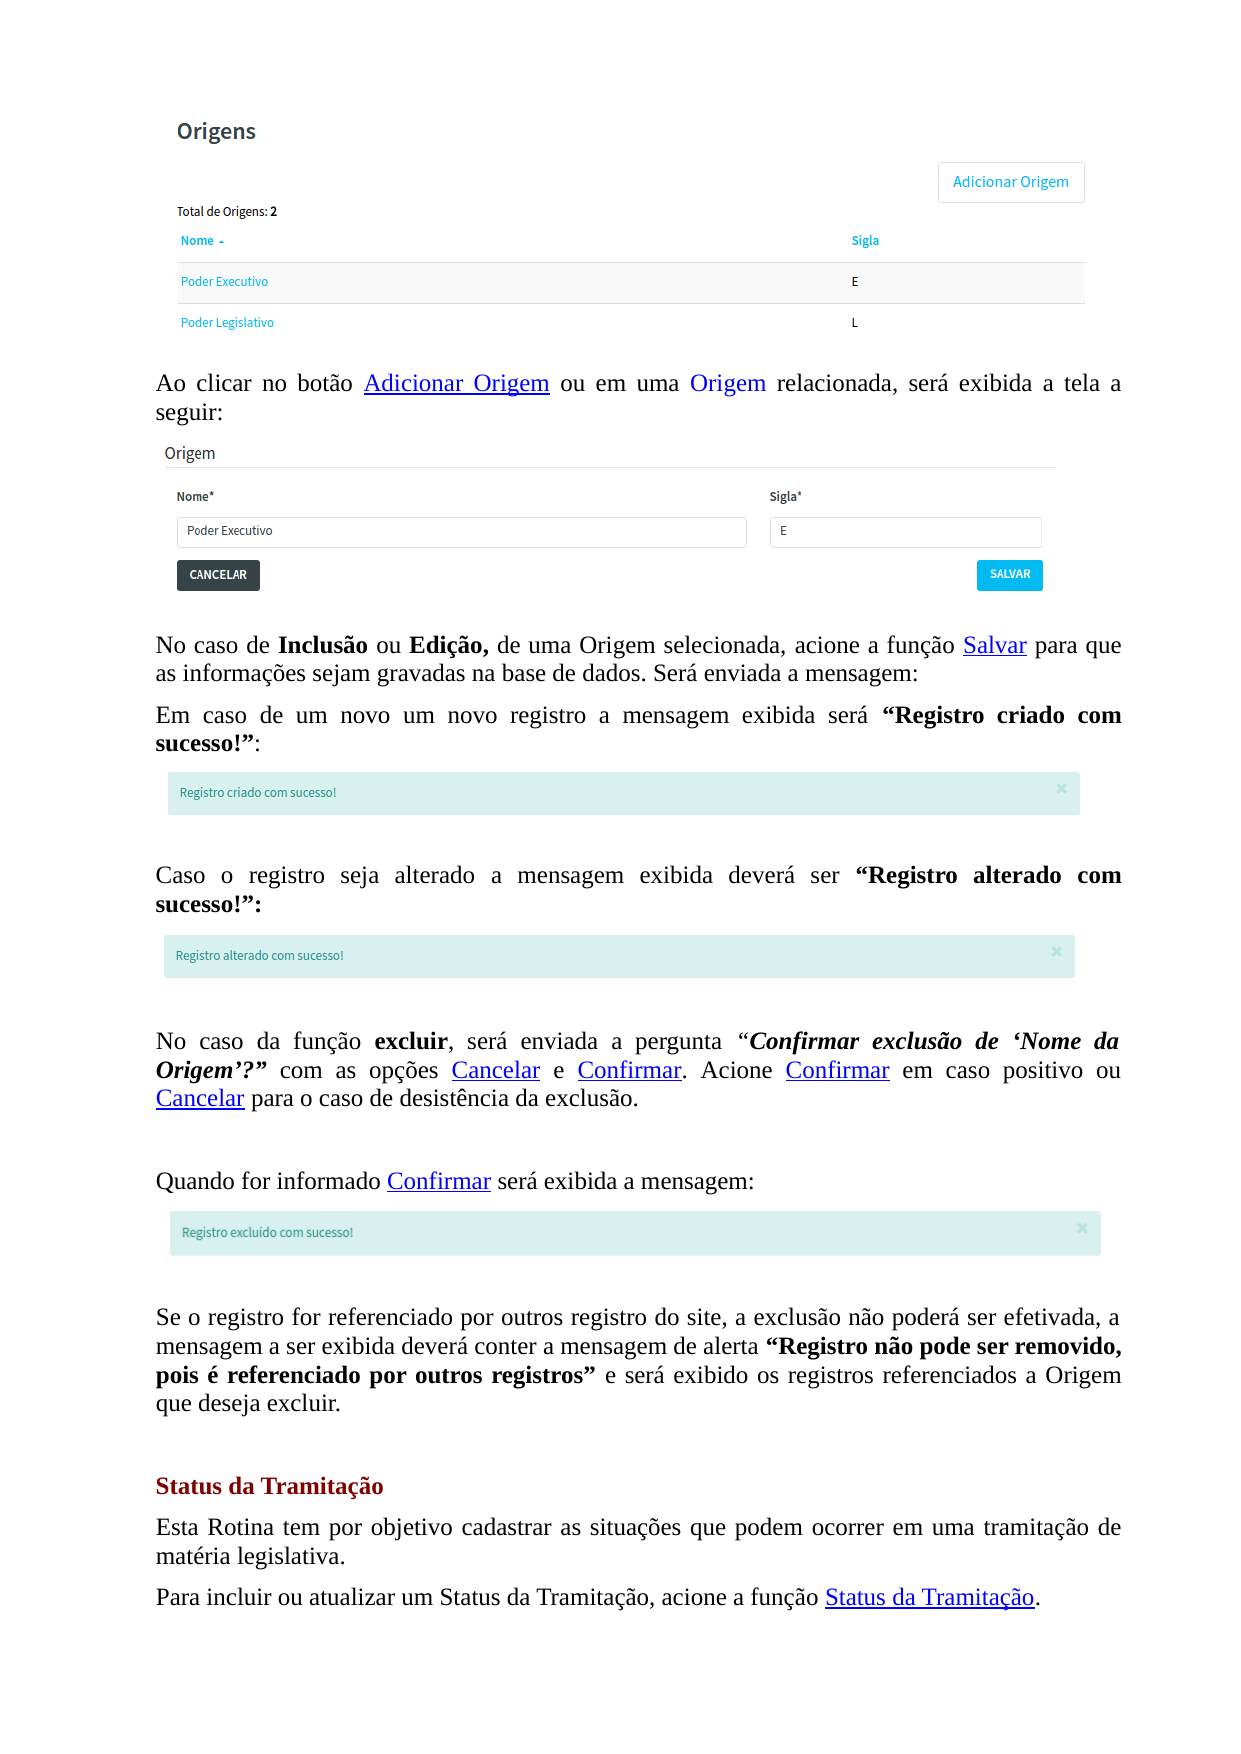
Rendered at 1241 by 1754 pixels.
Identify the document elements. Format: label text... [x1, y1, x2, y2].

text Esta Rotina tem por objetivo cadastrar as situações que podem ocorrer em uma tramitação de matéria legislativa. [156, 1512, 1122, 1570]
picture [177, 121, 1096, 351]
list No caso da função excluir, será enviada a pergunta “Confirmar exclusão de ‘Nome da Origem’?” com as opções Cancelar e Confirmar. Acione Confirmar em caso positivo ou Cancelar para o caso de desistência da exclusão. [156, 1026, 1122, 1112]
text Ao clicar no botão Adicionar Origem ou em uma Origem relacionada, será exibida a tela a seguir: [155, 368, 1122, 426]
picture [165, 769, 1093, 819]
picture [157, 930, 1084, 985]
picture [158, 438, 1082, 613]
list No caso de Inclusão ou Edição, de uma Origem selecionada, acione a função Salvar para que as informações sejam gravadas na base de dados. Será enviada a mensagem: [155, 630, 1122, 687]
list Quando for informado Confirmar será exibida a mensagem: [156, 1166, 1122, 1195]
list Status da Tramitação [155, 1471, 1122, 1500]
list Caso o registro seja alterado a mensagem exibida deverá ser “Registro alterado com sucesso!”: [155, 860, 1122, 917]
list Se o registro for referenciado por outros registro do site, a exclusão não poderá ser efetivada, a mensagem a ser exibida deverá conter a mensagem de alerta “Registro não pode ser removido, pois é referenciado por outros registros” e será exibido os registros referenciados a Origem que deseja excluir. [156, 1302, 1122, 1417]
text Para incluir ou atualizar um Status da Tramitação, acione a função Status da Tramitação. [156, 1582, 1122, 1611]
picture [166, 1208, 1105, 1261]
list Em caso de um novo um novo registro a mensagem exibida será “Registro criado com sucesso!”: [155, 700, 1122, 757]
